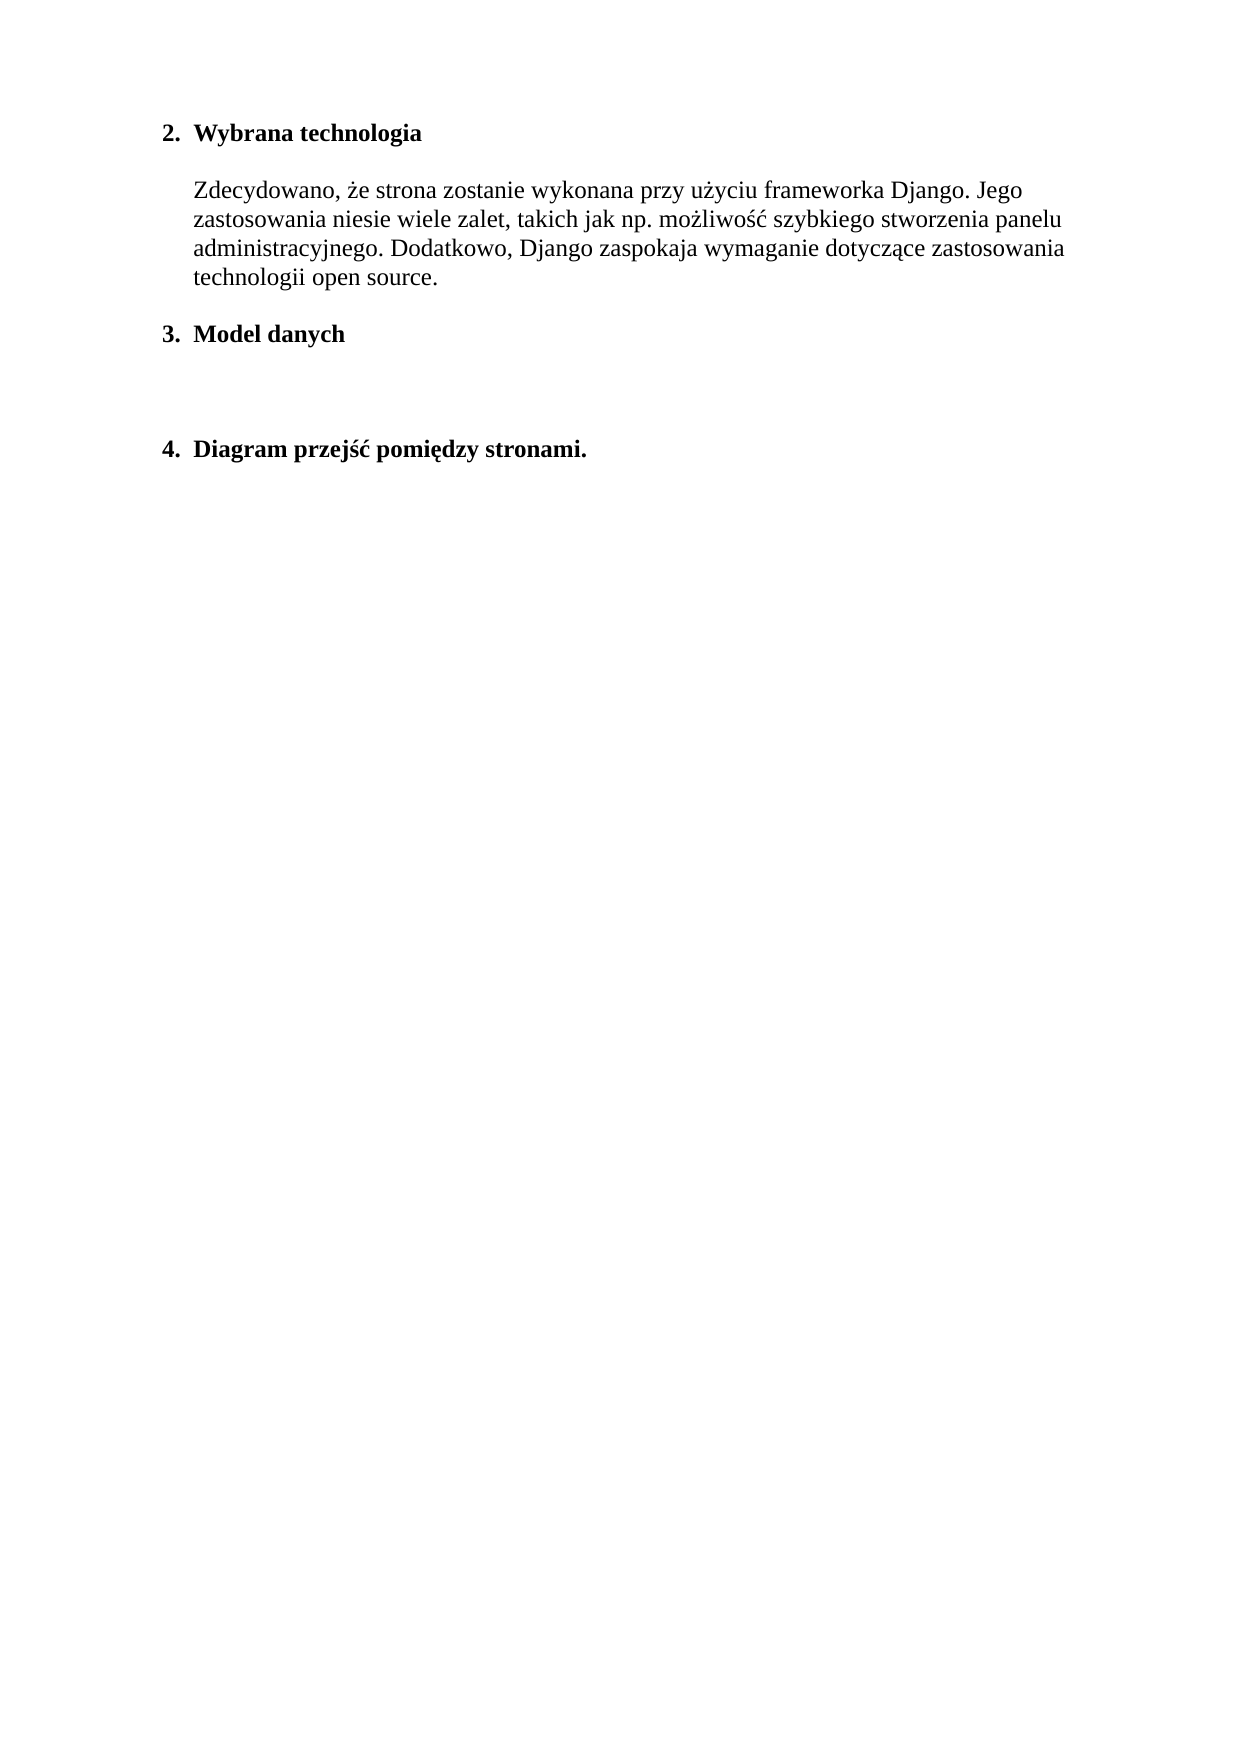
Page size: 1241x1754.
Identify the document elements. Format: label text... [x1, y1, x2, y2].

list Wybrana technologia Zdecydowano, że strona zostanie wykonana przy użyciu frameworka Django. Jego zastosowania niesie wiele zalet, takich jak np. możliwość szybkiego stworzenia panelu administracyjnego. Dodatkowo, Django zaspokaja wymaganie dotyczące zastosowania technologii open source. [156, 118, 1122, 319]
list Diagram przejść pomiędzy stronami. [156, 434, 1122, 521]
list Model danych [156, 319, 1122, 434]
